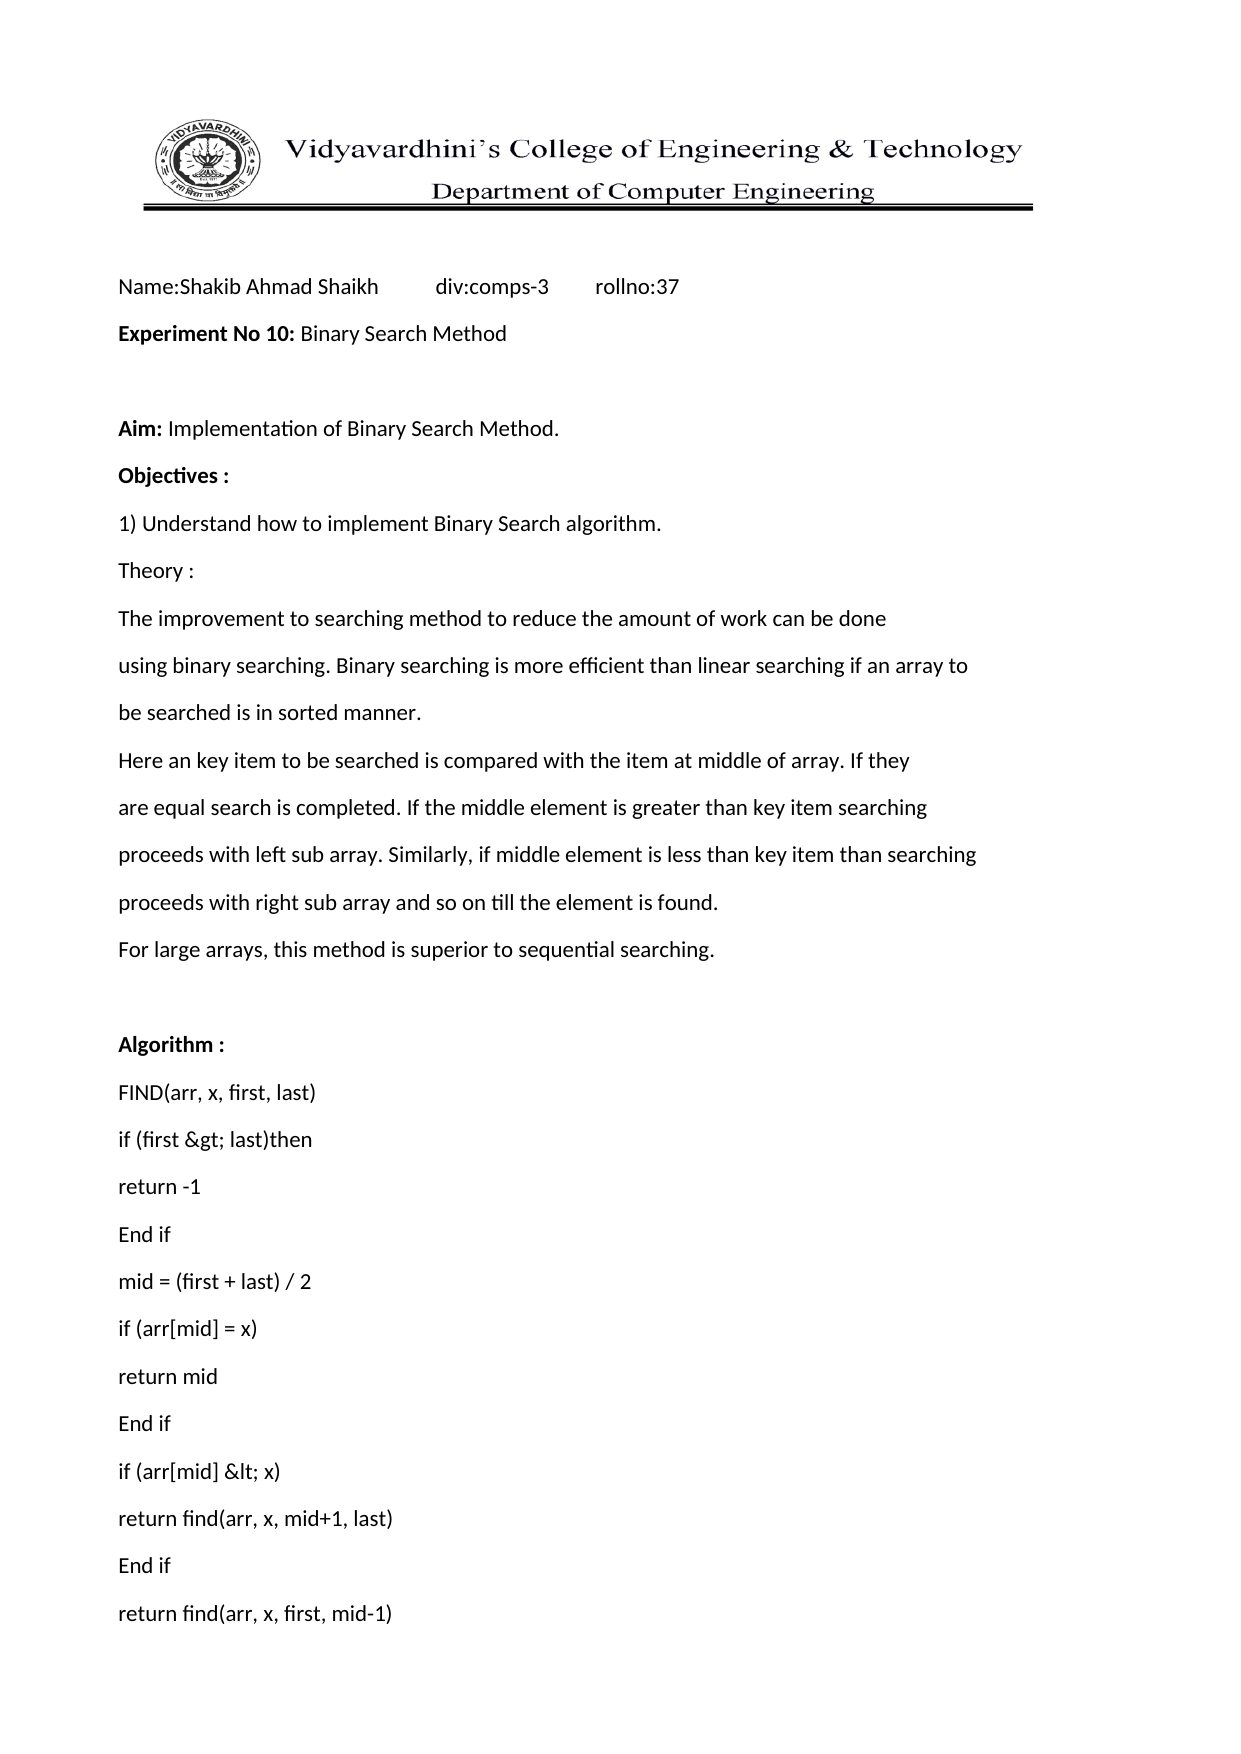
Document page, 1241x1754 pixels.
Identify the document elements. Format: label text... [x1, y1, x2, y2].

text Theory : [118, 556, 1122, 584]
text return -1 [118, 1172, 1122, 1200]
text Objectives : [118, 461, 1122, 489]
text are equal search is completed. If the middle element is greater than key item searching [118, 793, 1122, 821]
text The improvement to searching method to reduce the amount of work can be done [118, 604, 1122, 632]
text return mid [118, 1362, 1122, 1390]
text if (arr[mid] &lt; x) [118, 1457, 1122, 1485]
text proceeds with right sub array and so on till the element is found. [118, 888, 1122, 916]
text FIND(arr, x, first, last) [118, 1078, 1122, 1106]
text if (first &gt; last)then [118, 1125, 1122, 1153]
text 1) Understand how to implement Binary Search algorithm. [118, 509, 1122, 537]
text using binary searching. Binary searching is more efficient than linear searching if an array to [118, 651, 1122, 679]
text mid = (first + last) / 2 [118, 1267, 1122, 1295]
text return find(arr, x, mid+1, last) [118, 1504, 1122, 1532]
text be searched is in sorted manner. [118, 698, 1122, 726]
text For large arrays, this method is superior to sequential searching. [118, 935, 1122, 963]
text Algorithm : [118, 1030, 1122, 1058]
text proceeds with left sub array. Similarly, if middle element is less than key item than searching [118, 841, 1122, 869]
text return find(arr, x, first, mid-1) [118, 1599, 1122, 1627]
text End if [118, 1409, 1122, 1437]
text End if [118, 1552, 1122, 1579]
text End if [118, 1220, 1122, 1248]
text if (arr[mid] = x) [118, 1314, 1122, 1343]
text Name:Shakib Ahmad Shaikh div:comps-3 rollno:37 [118, 272, 1122, 300]
text Here an key item to be searched is compared with the item at middle of array. If they [118, 746, 1122, 774]
text Experiment No 10: Binary Search Method [118, 319, 1122, 347]
text Aim: Implementation of Binary Search Method. [118, 414, 1122, 442]
